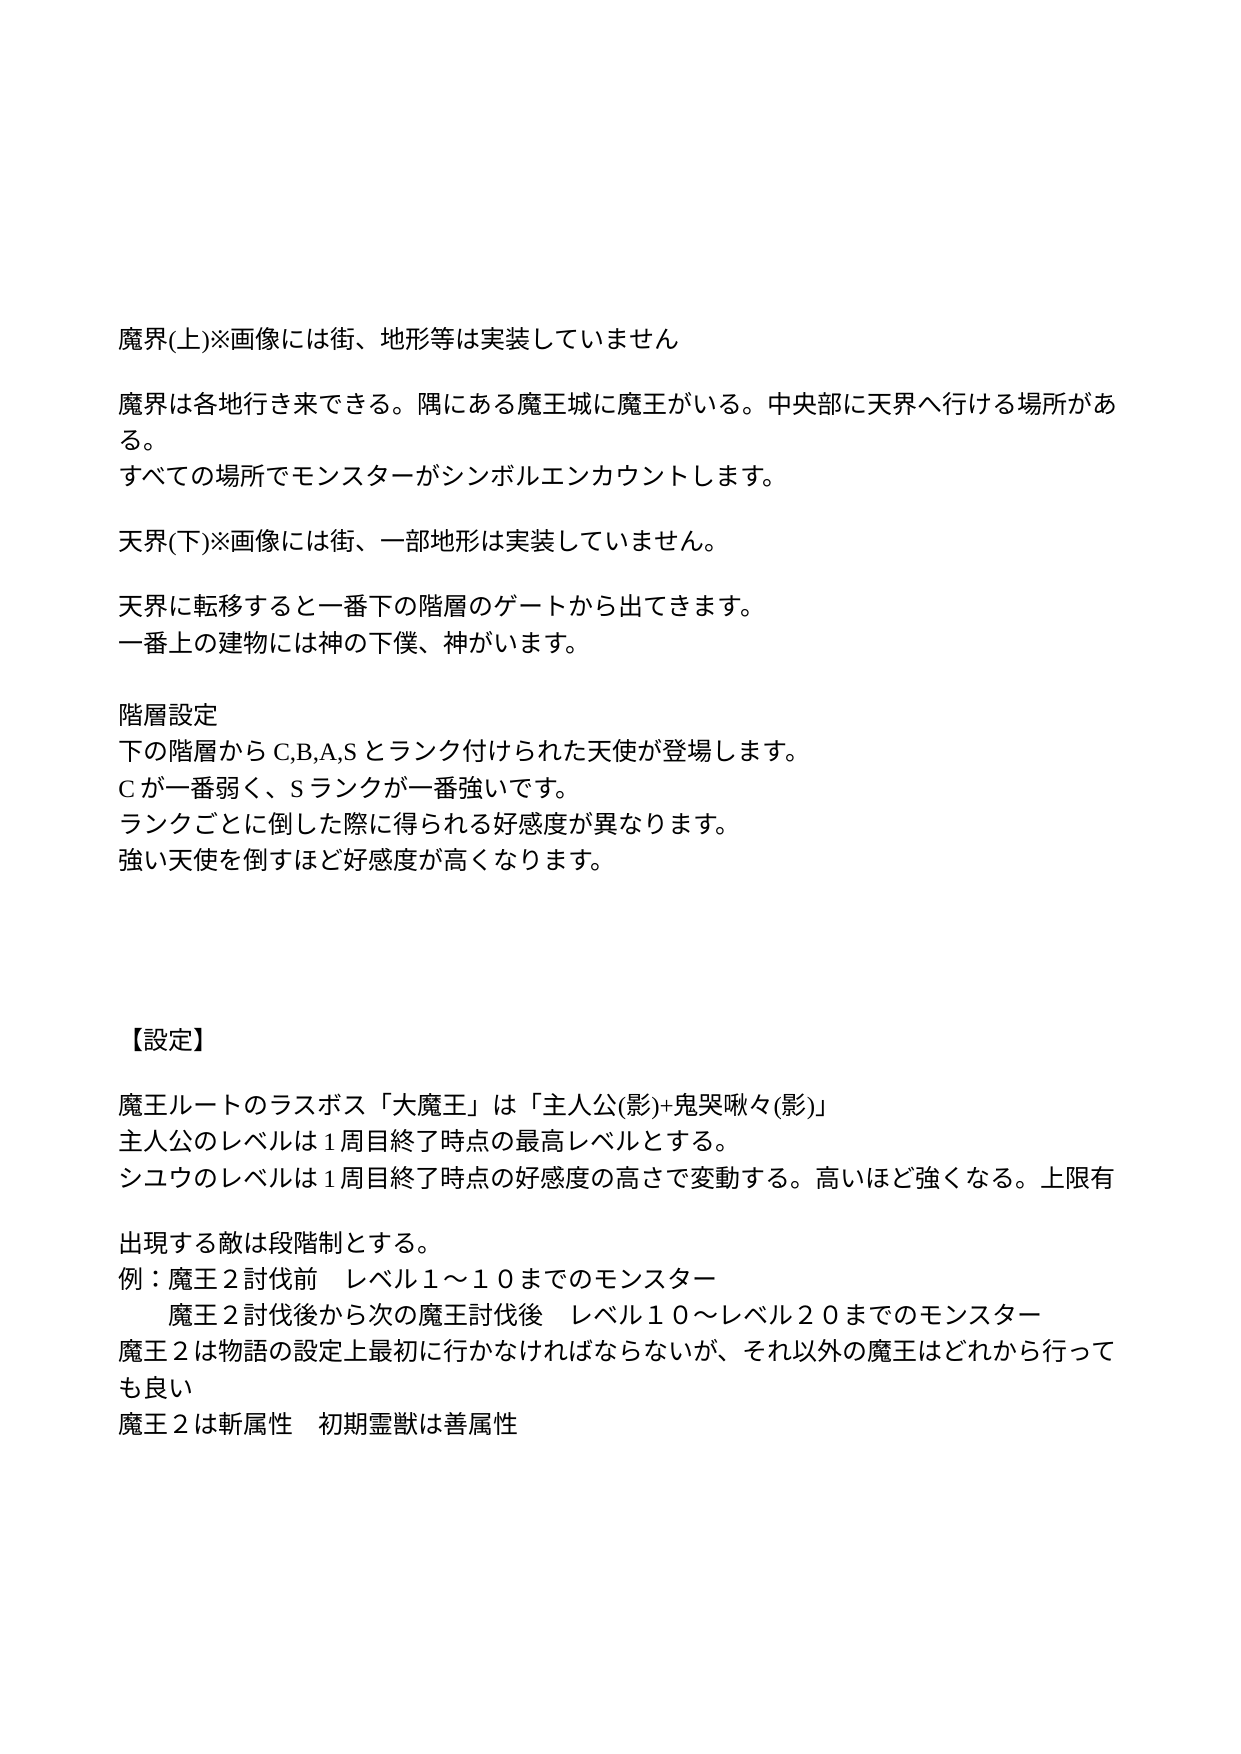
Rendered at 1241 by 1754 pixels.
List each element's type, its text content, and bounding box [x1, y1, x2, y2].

text 天界に転移すると一番下の階層のゲートから出てきます。 [118, 587, 1122, 623]
text 魔界は各地行き来できる。隅にある魔王城に魔王がいる。中央部に天界へ行ける場所がある。 [118, 384, 1122, 457]
text 出現する敵は段階制とする。 [118, 1223, 1122, 1259]
text 天界(下)※画像には街、一部地形は実装していません。 [118, 522, 1122, 558]
text 魔王ルートのラスボス「大魔王」は「主人公(影)+鬼哭啾々(影)」 [118, 1086, 1122, 1122]
text 下の階層からC,B,A,Sとランク付けられた天使が登場します。 [118, 732, 1122, 768]
text 魔王２は物語の設定上最初に行かなければならないが、それ以外の魔王はどれから行っても良い [118, 1332, 1122, 1404]
text 強い天使を倒すほど好感度が高くなります。 [118, 841, 1122, 877]
text シユウのレベルは1周目終了時点の好感度の高さで変動する。高いほど強くなる。上限有 [118, 1158, 1122, 1194]
text 魔王２は斬属性 初期霊獣は善属性 [118, 1404, 1122, 1441]
text 魔界(上)※画像には街、地形等は実装していません [118, 319, 1122, 356]
text すべての場所でモンスターがシンボルエンカウントします。 [118, 457, 1122, 493]
text 主人公のレベルは1周目終了時点の最高レベルとする。 [118, 1122, 1122, 1158]
text ランクごとに倒した際に得られる好感度が異なります。 [118, 804, 1122, 841]
text 魔王２討伐後から次の魔王討伐後 レベル１０～レベル２０までのモンスター [118, 1296, 1122, 1332]
text 一番上の建物には神の下僕、神がいます。 [118, 623, 1122, 659]
text 階層設定 [118, 696, 1122, 732]
text 【設定】 [118, 1021, 1122, 1057]
text 例：魔王２討伐前 レベル１～１０までのモンスター [118, 1259, 1122, 1296]
text Cが一番弱く、Sランクが一番強いです。 [118, 768, 1122, 804]
